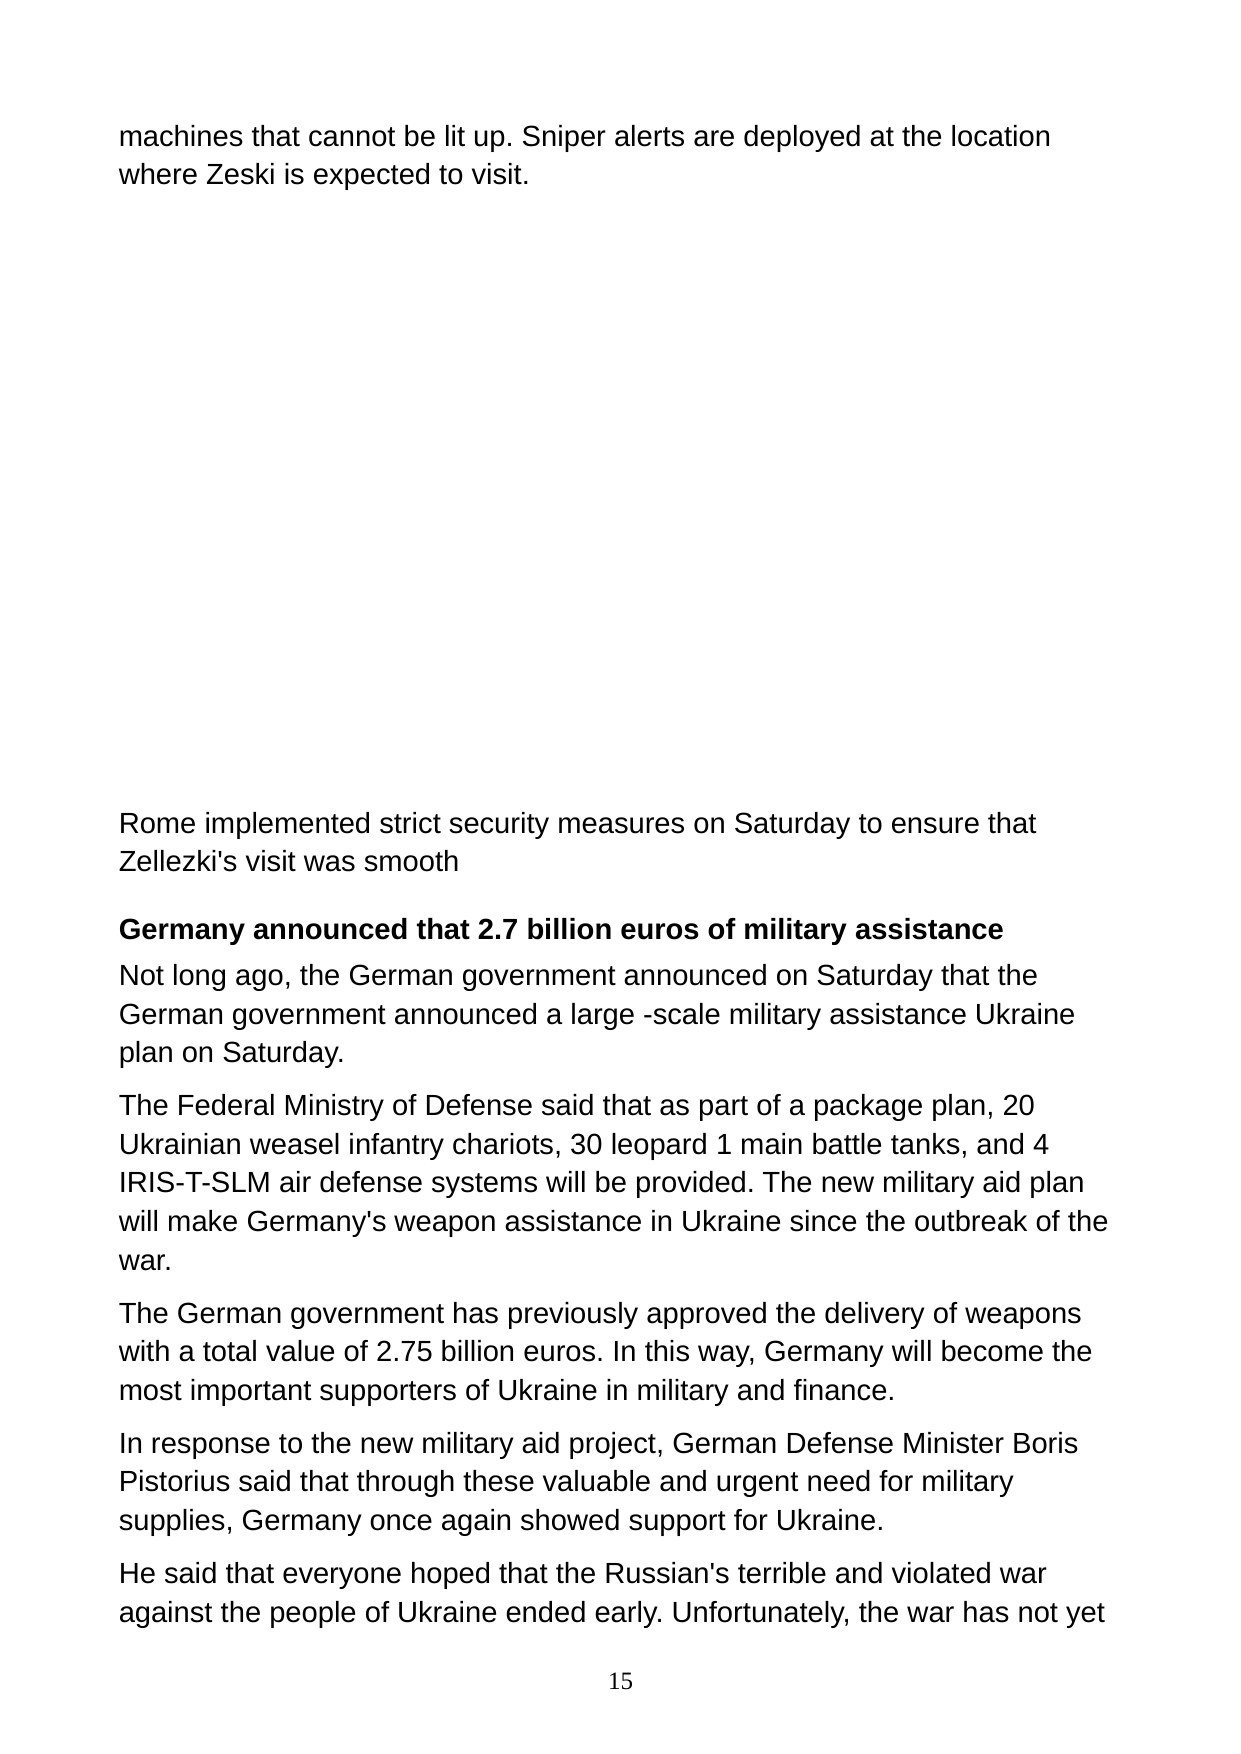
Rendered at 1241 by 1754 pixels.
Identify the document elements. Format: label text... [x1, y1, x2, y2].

text The German government has previously approved the delivery of weapons with a total value of 2.75 billion euros. In this way, Germany will become the most important supporters of Ukraine in military and finance. [118, 1296, 1122, 1406]
text In response to the new military aid project, German Defense Minister Boris Pistorius said that through these valuable and urgent need for military supplies, Germany once again showed support for Ukraine. [118, 1426, 1122, 1536]
text machines that cannot be lit up. Sniper alerts are deployed at the location where Zeski is expected to visit. [118, 118, 1122, 191]
subtitle Germany announced that 2.7 billion euros of military assistance [118, 912, 1122, 946]
text Rome implemented strict security measures on Saturday to ensure that Zellezki's visit was smooth [118, 210, 1122, 878]
text The Federal Ministry of Defense said that as part of a package plan, 20 Ukrainian weasel infantry chariots, 30 leopard 1 main battle tanks, and 4 IRIS-T-SLM air defense systems will be provided. The new military aid plan will make Germany's weapon assistance in Ukraine since the outbreak of the war. [118, 1088, 1122, 1276]
text He said that everyone hoped that the Russian's terrible and violated war against the people of Ukraine ended early. Unfortunately, the war has not yet [118, 1556, 1122, 1628]
text Not long ago, the German government announced on Saturday that the German government announced a large -scale military assistance Ukraine plan on Saturday. [118, 958, 1122, 1069]
